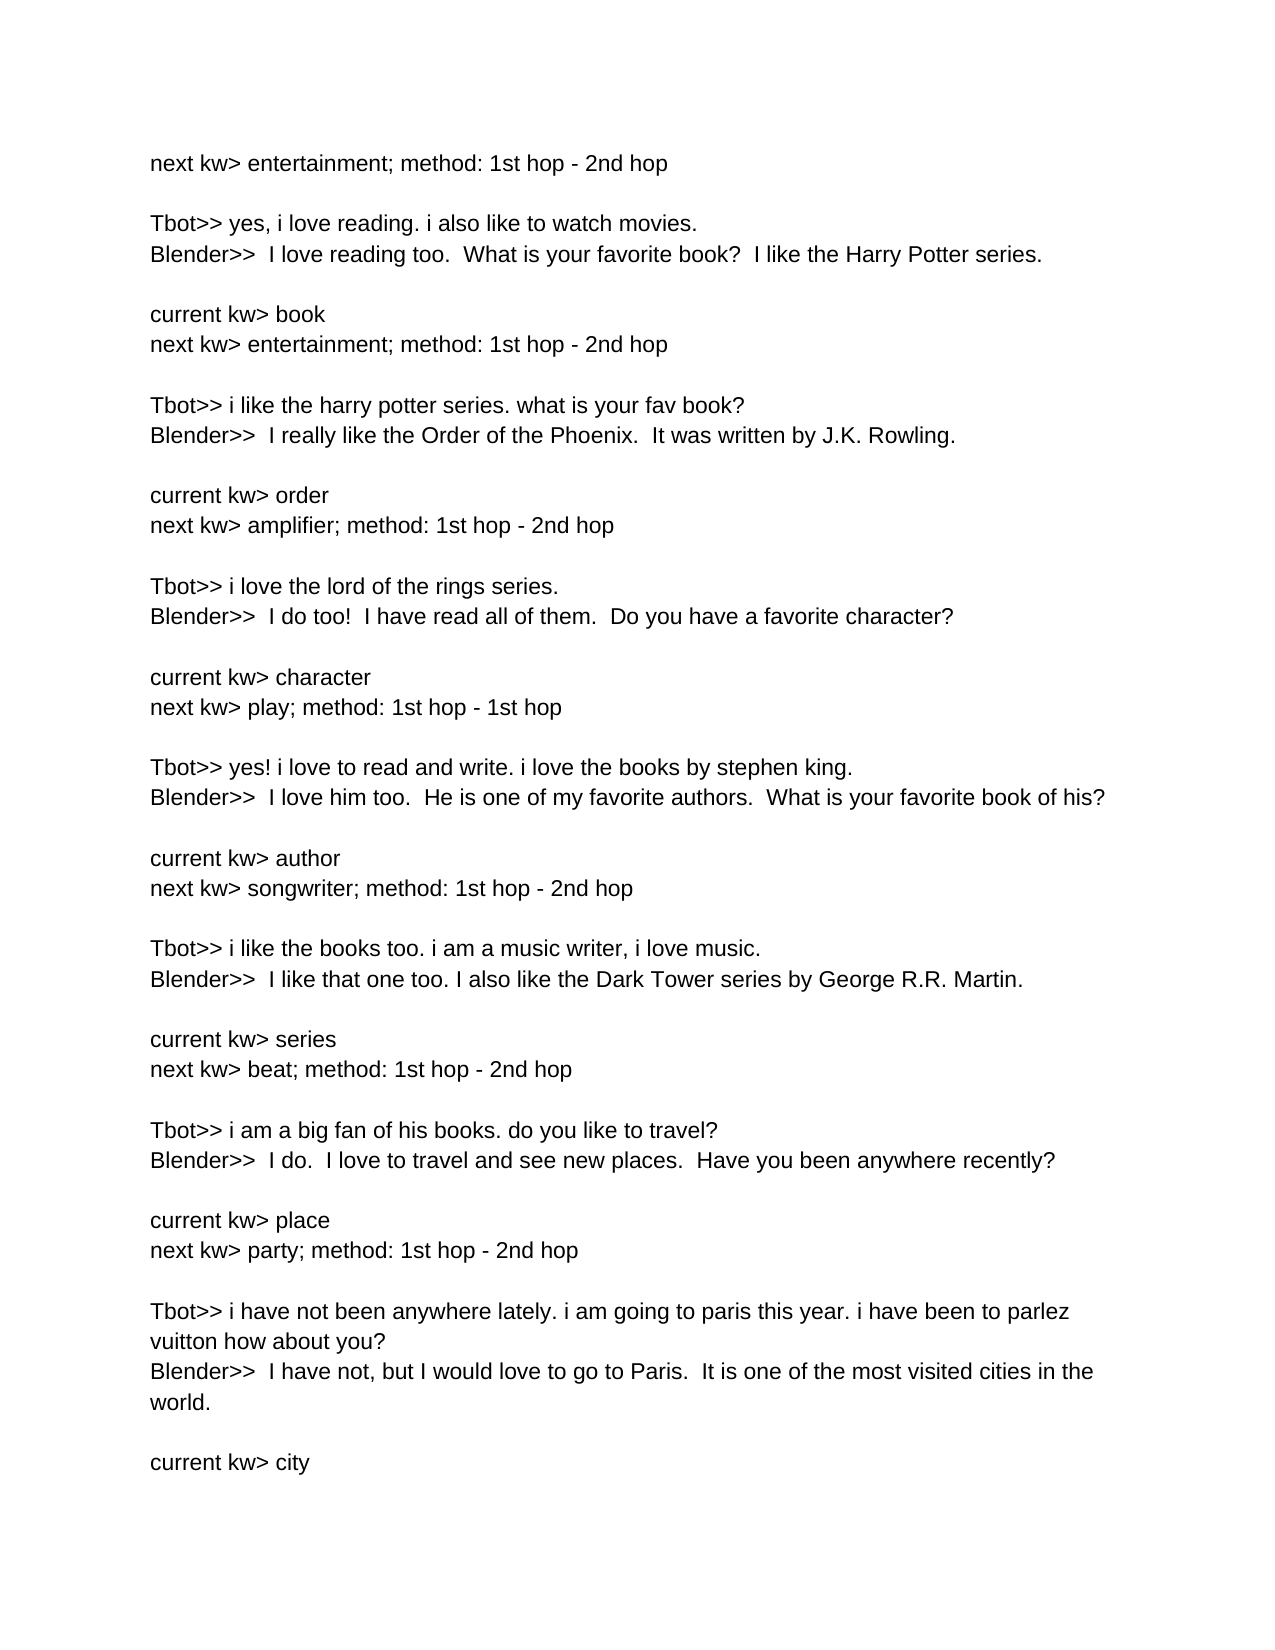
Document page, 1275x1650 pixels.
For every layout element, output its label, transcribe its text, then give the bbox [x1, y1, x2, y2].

text Tbot>> yes! i love to read and write. i love the books by stephen king. [150, 754, 1125, 781]
text next kw> party; method: 1st hop - 2nd hop [150, 1237, 1125, 1264]
text Tbot>> yes, i love reading. i also like to watch movies. [150, 210, 1125, 237]
text next kw> entertainment; method: 1st hop - 2nd hop [150, 331, 1125, 358]
text Tbot>> i love the lord of the rings series. [150, 573, 1125, 599]
text current kw> character [150, 663, 1125, 690]
text current kw> city [150, 1449, 1125, 1475]
text Blender>> I love reading too. What is your favorite book? I like the Harry Potter series. [150, 241, 1125, 267]
text Blender>> I do. I love to travel and see new places. Have you been anywhere recently? [150, 1147, 1125, 1173]
text Tbot>> i am a big fan of his books. do you like to travel? [150, 1117, 1125, 1143]
text Tbot>> i like the harry potter series. what is your fav book? [150, 392, 1125, 418]
text Blender>> I love him too. He is one of my favorite authors. What is your favorite book of his? [150, 784, 1125, 811]
text current kw> book [150, 301, 1125, 327]
text next kw> entertainment; method: 1st hop - 2nd hop [150, 150, 1125, 176]
text next kw> play; method: 1st hop - 1st hop [150, 694, 1125, 720]
text Blender>> I like that one too. I also like the Dark Tower series by George R.R. Martin. [150, 966, 1125, 992]
text current kw> author [150, 845, 1125, 871]
text current kw> order [150, 482, 1125, 509]
text current kw> place [150, 1207, 1125, 1234]
text next kw> amplifier; method: 1st hop - 2nd hop [150, 512, 1125, 539]
text next kw> songwriter; method: 1st hop - 2nd hop [150, 875, 1125, 901]
text next kw> beat; method: 1st hop - 2nd hop [150, 1056, 1125, 1083]
text Tbot>> i have not been anywhere lately. i am going to paris this year. i have been to parlez vuitton how about you? [150, 1298, 1125, 1354]
text Blender>> I have not, but I would love to go to Paris. It is one of the most visited cities in the world. [150, 1358, 1125, 1415]
text Blender>> I do too! I have read all of them. Do you have a favorite character? [150, 603, 1125, 629]
text Tbot>> i like the books too. i am a music writer, i love music. [150, 935, 1125, 962]
text current kw> series [150, 1026, 1125, 1052]
text Blender>> I really like the Order of the Phoenix. It was written by J.K. Rowling. [150, 422, 1125, 448]
